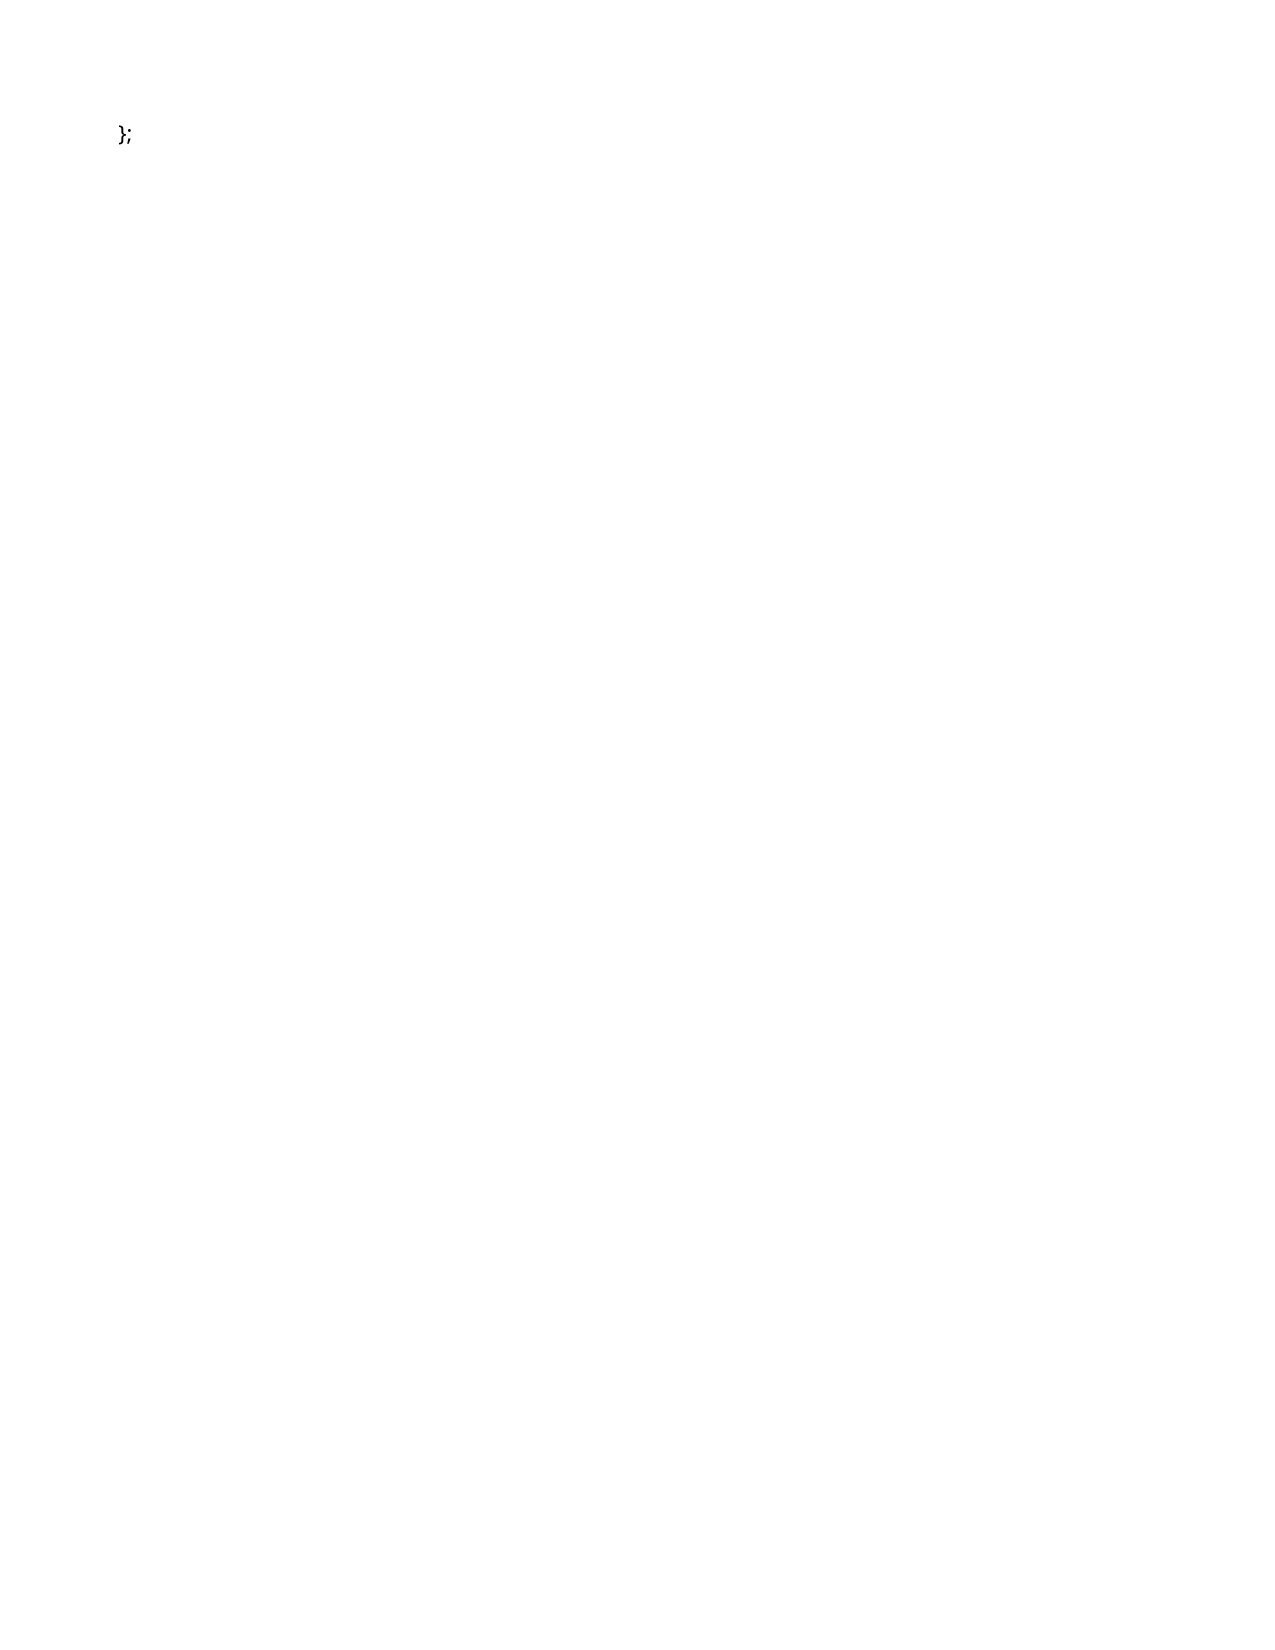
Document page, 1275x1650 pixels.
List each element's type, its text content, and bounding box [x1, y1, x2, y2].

text }; [118, 118, 1157, 148]
